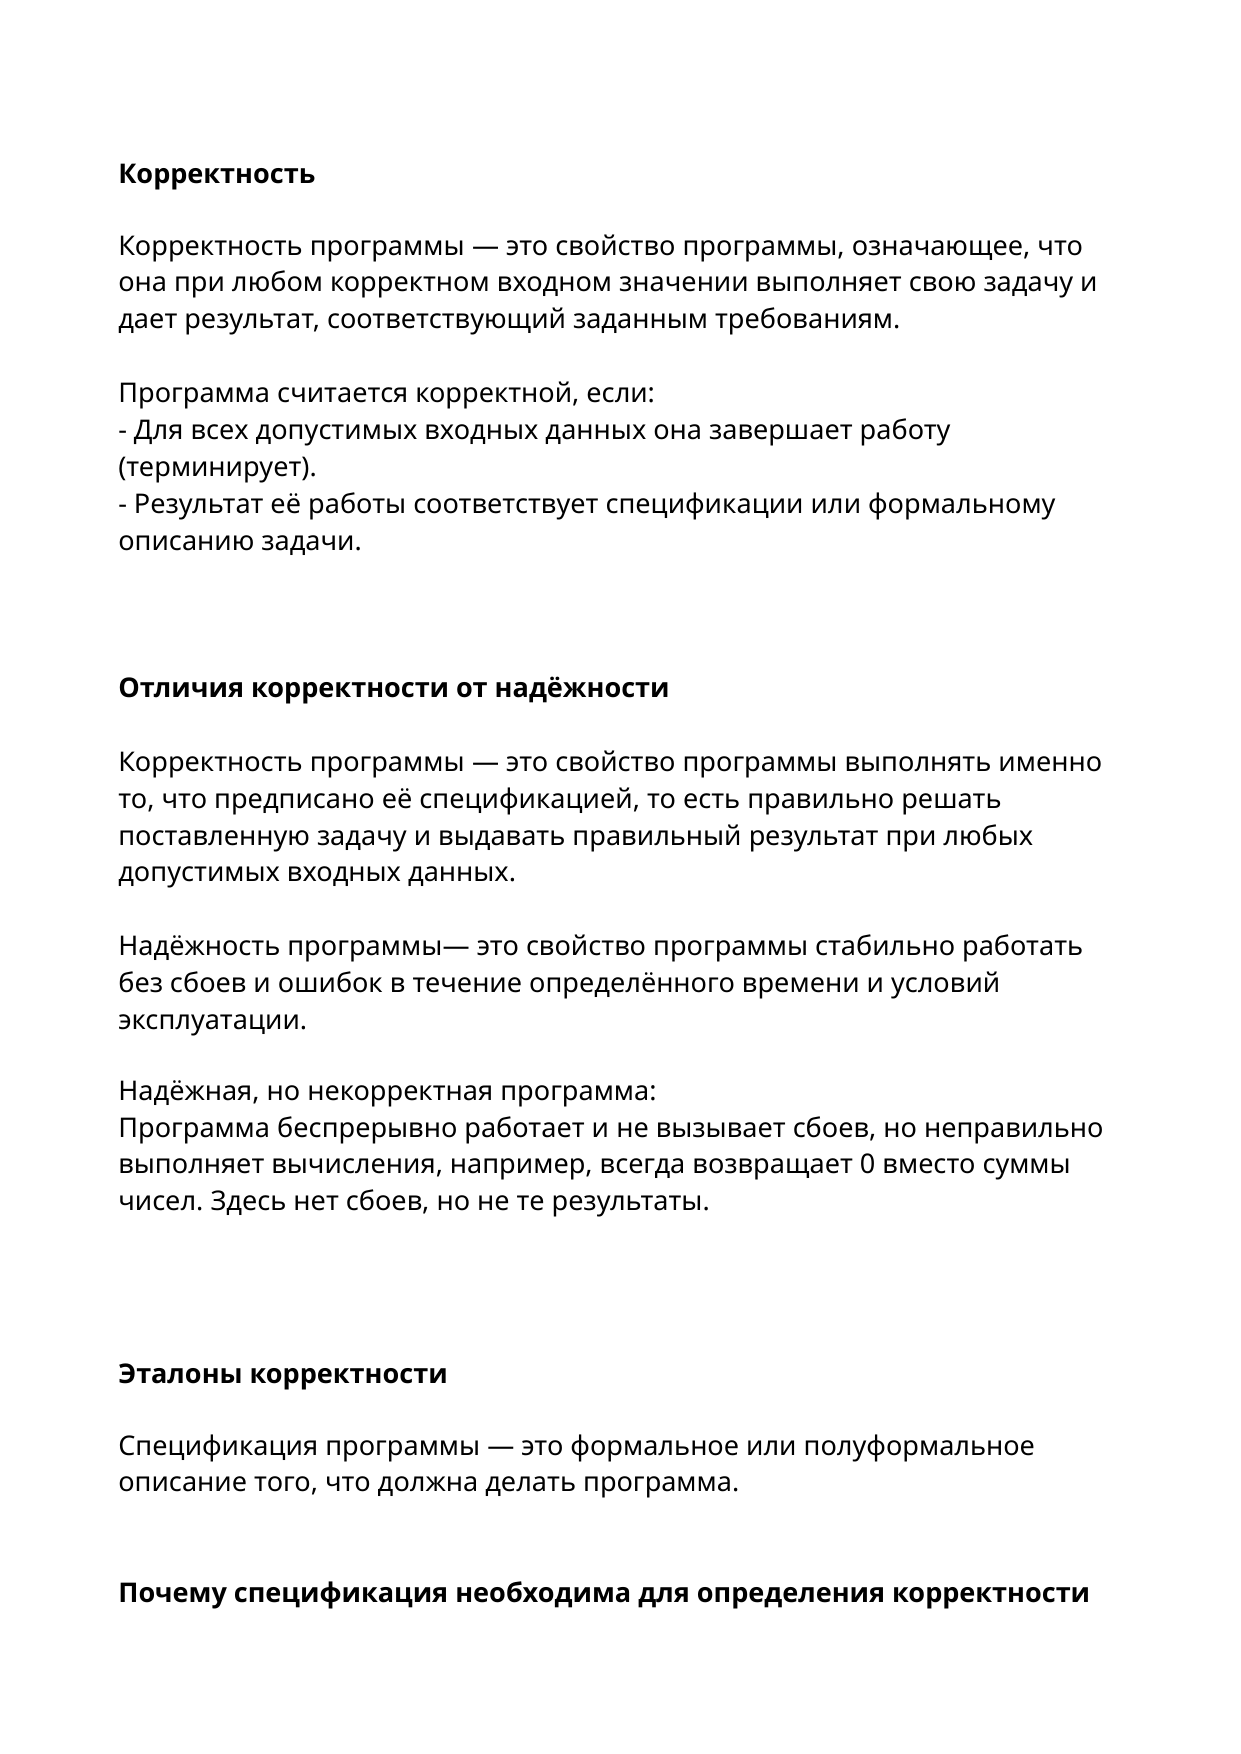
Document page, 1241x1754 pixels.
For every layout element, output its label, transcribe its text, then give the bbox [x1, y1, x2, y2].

text Корректность программы — это свойство программы, означающее, что она при любом корректном входном значении выполняет свою задачу и дает результат, соответствующий заданным требованиям. Программа считается корректной, если: - Для всех допустимых входных данных она завершает работу (терминирует). - Результат её работы соответствует спецификации или формальному описанию задачи. [118, 226, 1122, 558]
text Эталоны корректности [118, 1355, 1122, 1392]
text Корректность [118, 155, 1122, 192]
text Надёжная, но некорректная программа: Программа беспрерывно работает и не вызывает сбоев, но неправильно выполняет вычисления, например, всегда возвращает 0 вместо суммы чисел. Здесь нет сбоев, но не те результаты. [118, 1071, 1122, 1253]
text Спецификация программы — это формальное или полуформальное описание того, что должна делать программа. Почему спецификация необходима для определения корректности [118, 1426, 1122, 1610]
text Отличия корректности от надёжности Корректность программы — это свойство программы выполнять именно то, что предписано её спецификацией, то есть правильно решать поставленную задачу и выдавать правильный результат при любых допустимых входных данных. Надёжность программы— это свойство программы стабильно работать без сбоев и ошибок в течение определённого времени и условий эксплуатации. [118, 668, 1122, 1037]
